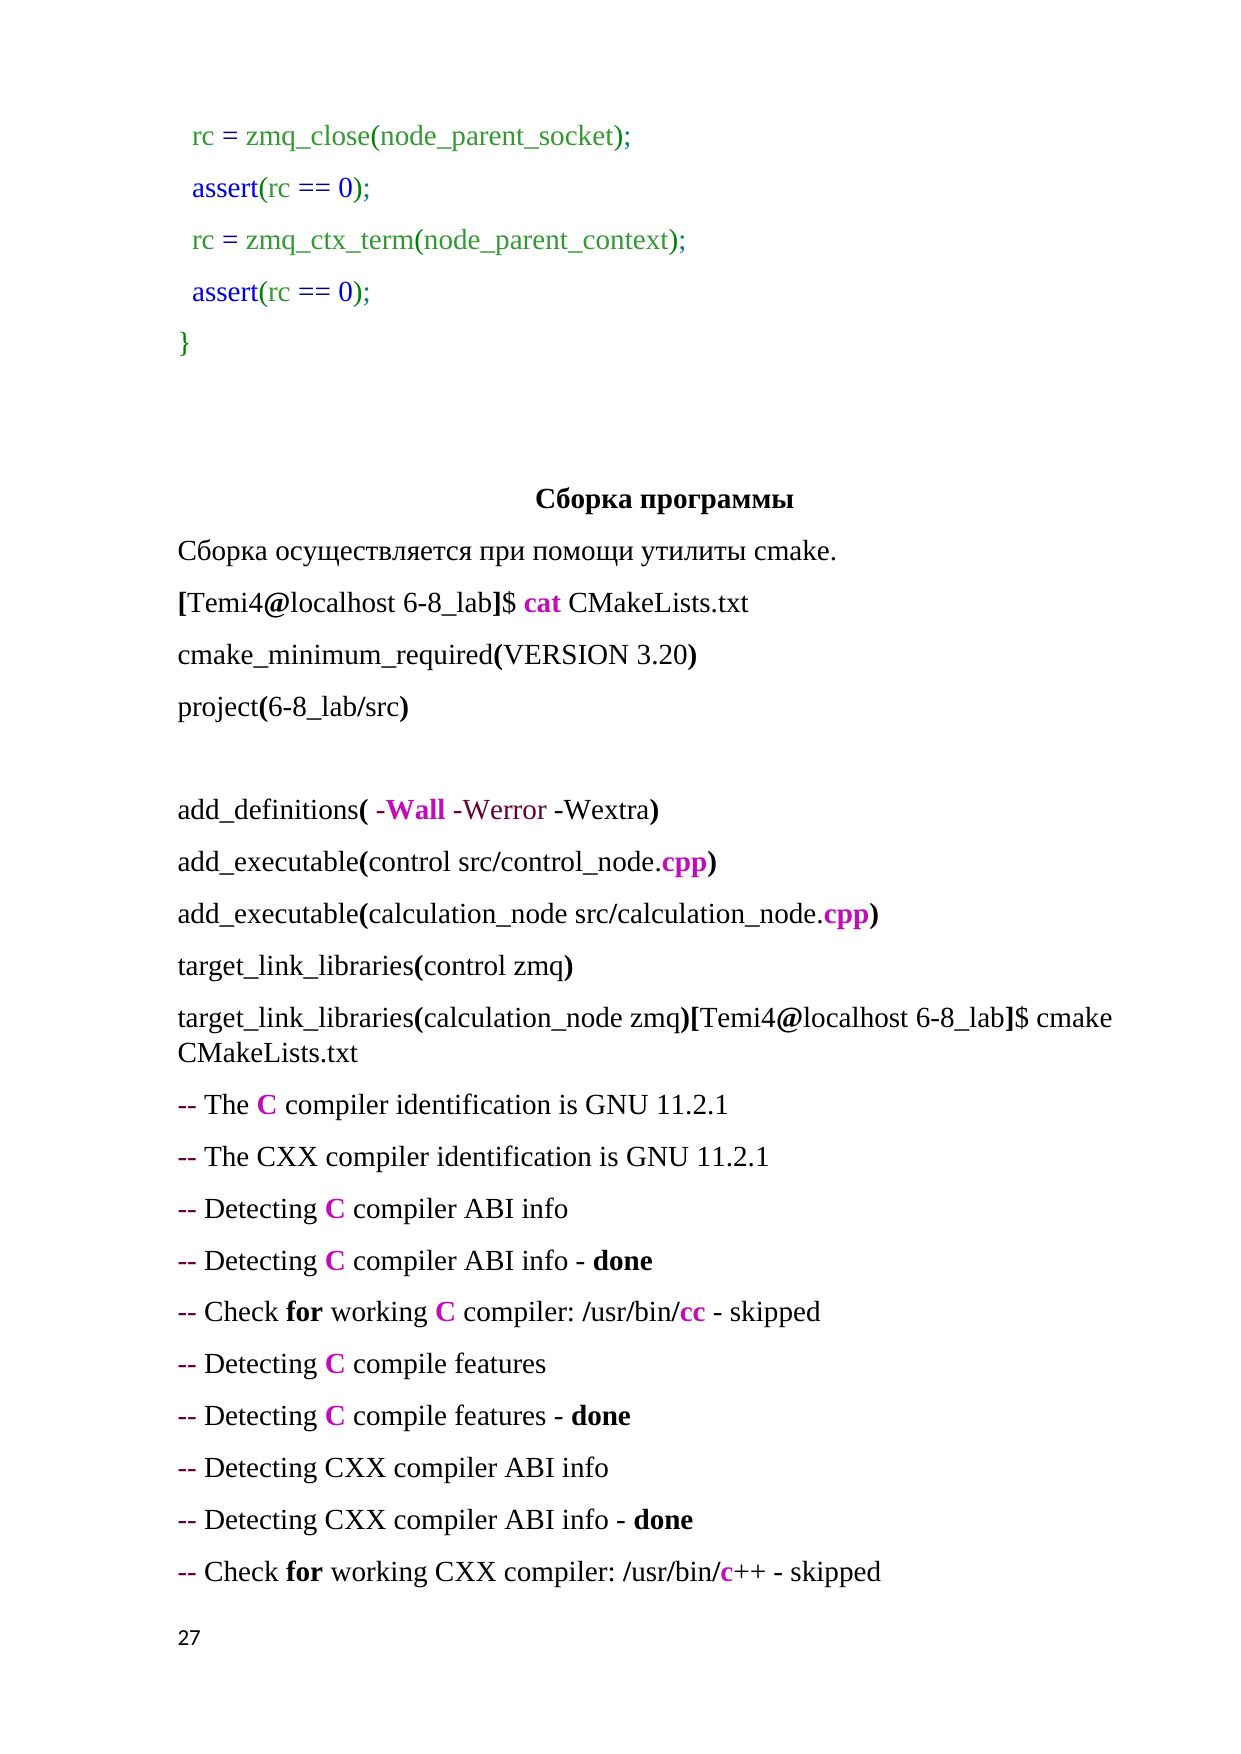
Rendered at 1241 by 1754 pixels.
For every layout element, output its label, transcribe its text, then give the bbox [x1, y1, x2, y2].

text -- Detecting C compile features - done [177, 1398, 1152, 1432]
text Сборка программы [177, 481, 1152, 515]
text rc = zmq_close(node_parent_socket); [177, 118, 1152, 152]
text target_link_libraries(control zmq) [177, 948, 1152, 982]
text } [177, 326, 1152, 359]
text Сборка осуществляется при помощи утилиты cmake. [177, 533, 1152, 567]
text -- Check for working CXX compiler: /usr/bin/c++ - skipped [177, 1554, 1152, 1587]
text -- Detecting CXX compiler ABI info [177, 1450, 1152, 1484]
text -- Detecting C compiler ABI info - done [177, 1243, 1152, 1276]
text rc = zmq_ctx_term(node_parent_context); [177, 222, 1152, 255]
text [Temi4@localhost 6-8_lab]$ cat CMakeLists.txt [177, 585, 1152, 618]
text add_executable(calculation_node src/calculation_node.cpp) [177, 896, 1152, 930]
text -- The C compiler identification is GNU 11.2.1 [177, 1087, 1152, 1121]
text add_definitions( -Wall -Werror -Wextra) [177, 792, 1152, 826]
text target_link_libraries(calculation_node zmq)[Temi4@localhost 6-8_lab]$ cmake CMakeLists.txt [177, 1000, 1152, 1069]
text -- The CXX compiler identification is GNU 11.2.1 [177, 1139, 1152, 1172]
text -- Detecting C compile features [177, 1346, 1152, 1380]
text -- Check for working C compiler: /usr/bin/cc - skipped [177, 1294, 1152, 1328]
text assert(rc == 0); [177, 170, 1152, 203]
text project(6-8_lab/src) [177, 689, 1152, 722]
text -- Detecting CXX compiler ABI info - done [177, 1502, 1152, 1536]
text cmake_minimum_required(VERSION 3.20) [177, 637, 1152, 670]
text add_executable(control src/control_node.cpp) [177, 844, 1152, 878]
text assert(rc == 0); [177, 274, 1152, 307]
text -- Detecting C compiler ABI info [177, 1191, 1152, 1224]
